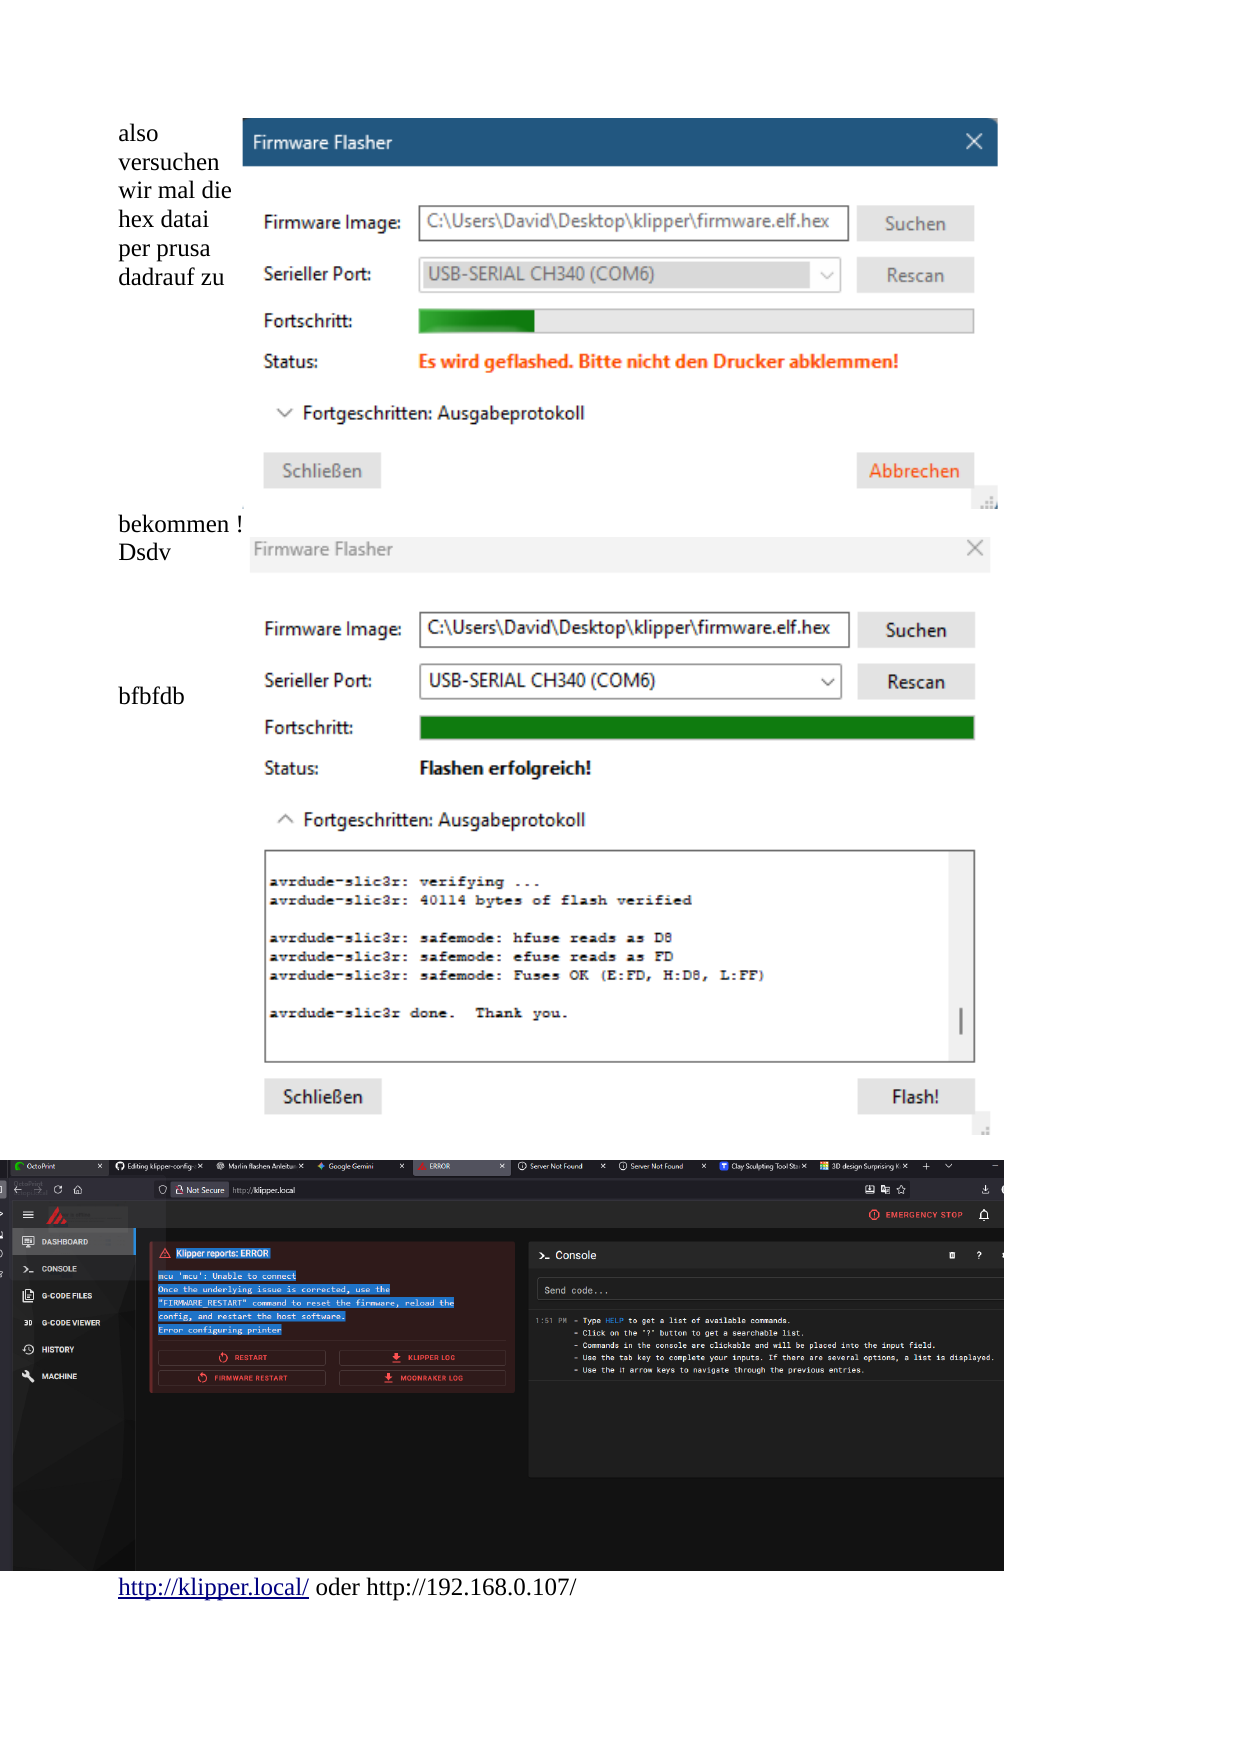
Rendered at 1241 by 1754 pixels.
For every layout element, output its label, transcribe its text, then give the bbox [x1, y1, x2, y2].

picture [242, 118, 998, 509]
text bfbfdb [118, 681, 249, 710]
text http://klipper.local/ oder http://192.168.0.107/ [118, 1572, 1122, 1601]
text also versuchen wir mal die hex datai per prusa dadrauf zu bekommen ! [118, 118, 1122, 537]
picture [249, 537, 991, 1135]
text [991, 537, 1122, 566]
text [991, 681, 1122, 710]
picture [0, 1160, 1004, 1571]
text Dsdv [118, 537, 249, 566]
